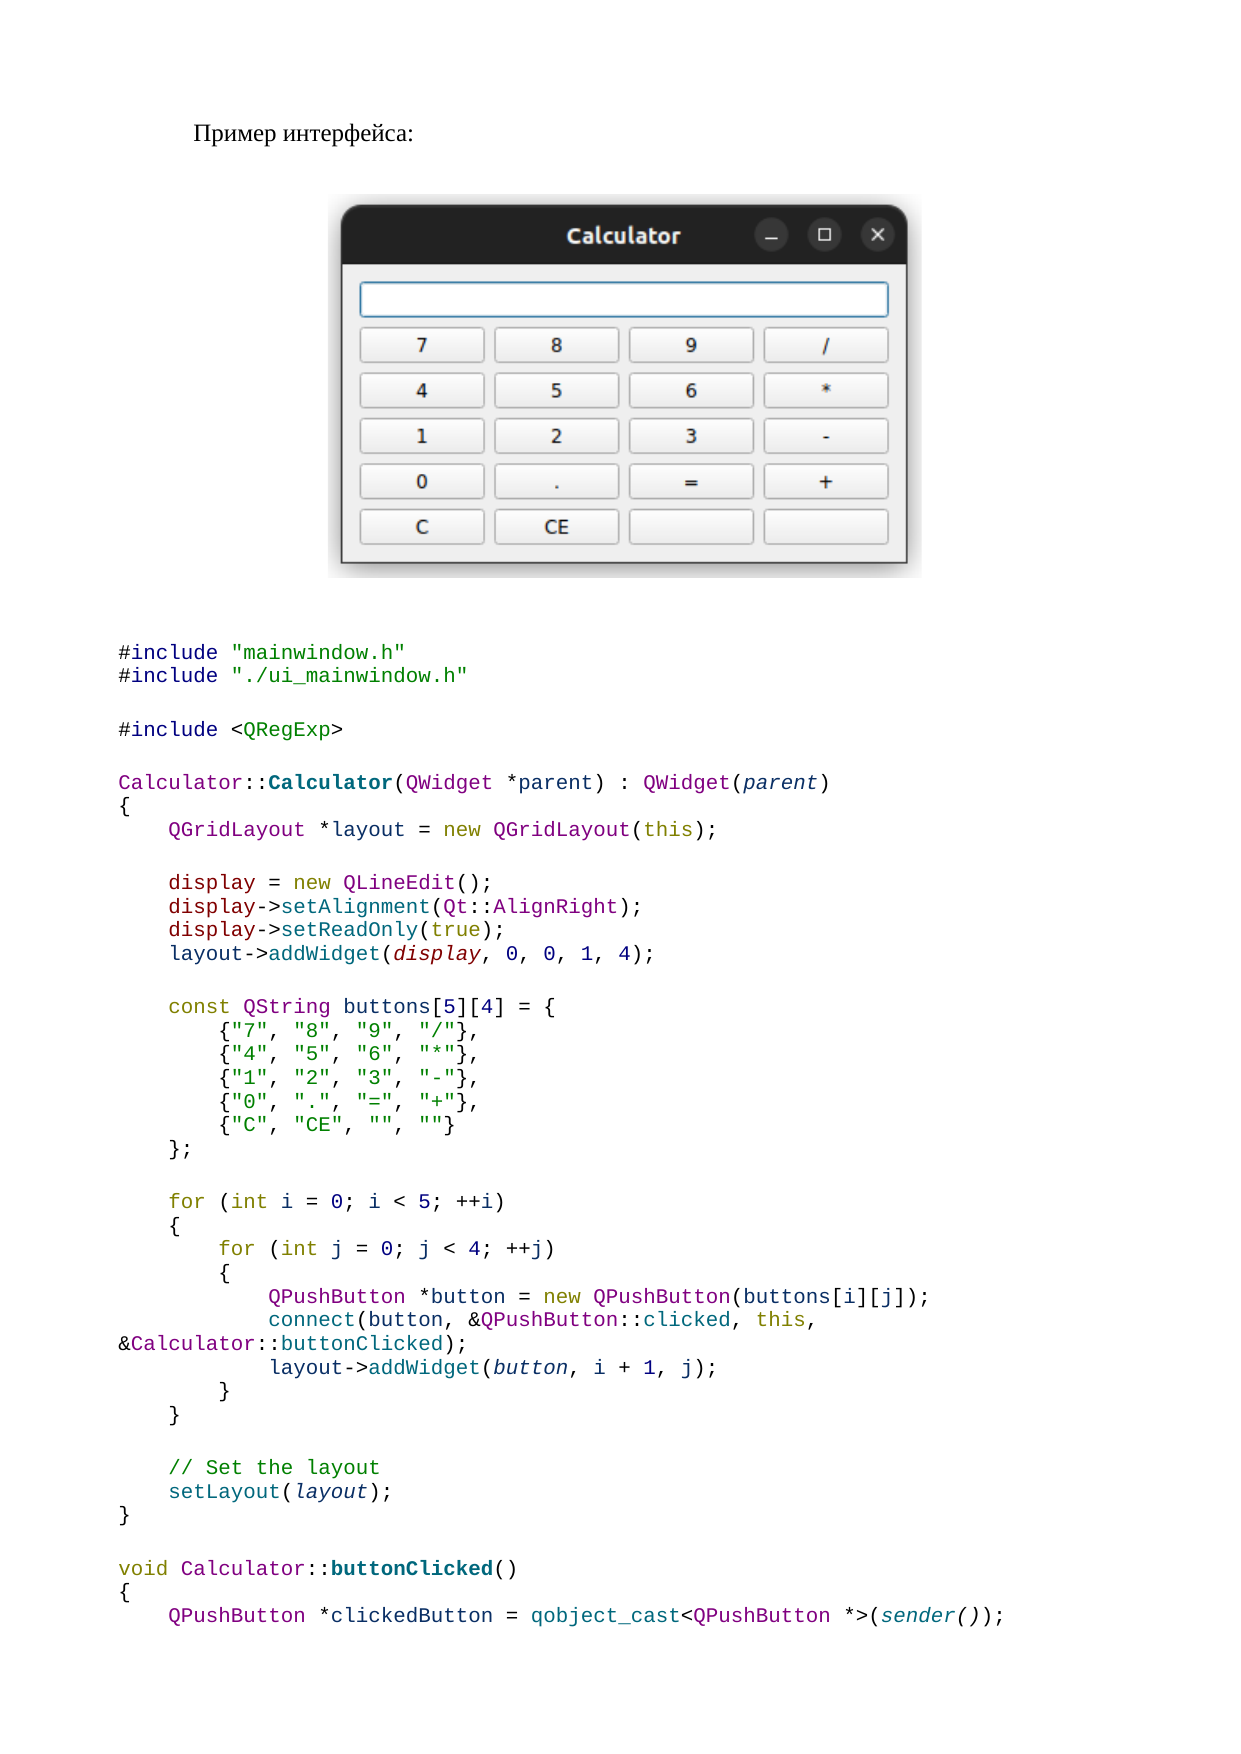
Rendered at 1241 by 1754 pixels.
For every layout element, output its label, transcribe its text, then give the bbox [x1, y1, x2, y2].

picture [327, 194, 922, 578]
text QPushButton *clickedButton = qobject_cast<QPushButton *>(sender()); [118, 1605, 1122, 1628]
text {"C", "CE", "", ""} [118, 1114, 1122, 1138]
text } [118, 1504, 1122, 1528]
text { [118, 1581, 1122, 1605]
text { [118, 1215, 1122, 1238]
text display = new QLineEdit(); [118, 872, 1122, 896]
text setLayout(layout); [118, 1481, 1122, 1504]
text #include <QRegExp> [118, 718, 1122, 742]
text { [118, 1262, 1122, 1286]
text // Set the layout [118, 1457, 1122, 1481]
text for (int j = 0; j < 4; ++j) [118, 1238, 1122, 1262]
text }; [118, 1138, 1122, 1162]
text layout->addWidget(display, 0, 0, 1, 4); [118, 943, 1122, 967]
text {"1", "2", "3", "-"}, [118, 1067, 1122, 1091]
text { [118, 795, 1122, 819]
text QGridLayout *layout = new QGridLayout(this); [118, 819, 1122, 843]
text const QString buttons[5][4] = { [118, 996, 1122, 1020]
text QPushButton *button = new QPushButton(buttons[i][j]); [118, 1286, 1122, 1309]
text } [118, 1404, 1122, 1428]
text #include "mainwindow.h" [118, 642, 1122, 665]
text #include "./ui_mainwindow.h" [118, 665, 1122, 689]
text Calculator::Calculator(QWidget *parent) : QWidget(parent) [118, 772, 1122, 795]
text connect(button, &QPushButton::clicked, this, &Calculator::buttonClicked); [118, 1309, 1122, 1357]
text void Calculator::buttonClicked() [118, 1557, 1122, 1581]
text {"4", "5", "6", "*"}, [118, 1043, 1122, 1067]
text {"0", ".", "=", "+"}, [118, 1091, 1122, 1114]
text layout->addWidget(button, i + 1, j); [118, 1357, 1122, 1380]
list Пример интерфейса: [156, 118, 1122, 147]
text display->setReadOnly(true); [118, 919, 1122, 943]
text } [118, 1380, 1122, 1404]
text display->setAlignment(Qt::AlignRight); [118, 896, 1122, 919]
text {"7", "8", "9", "/"}, [118, 1020, 1122, 1043]
text for (int i = 0; i < 5; ++i) [118, 1191, 1122, 1215]
